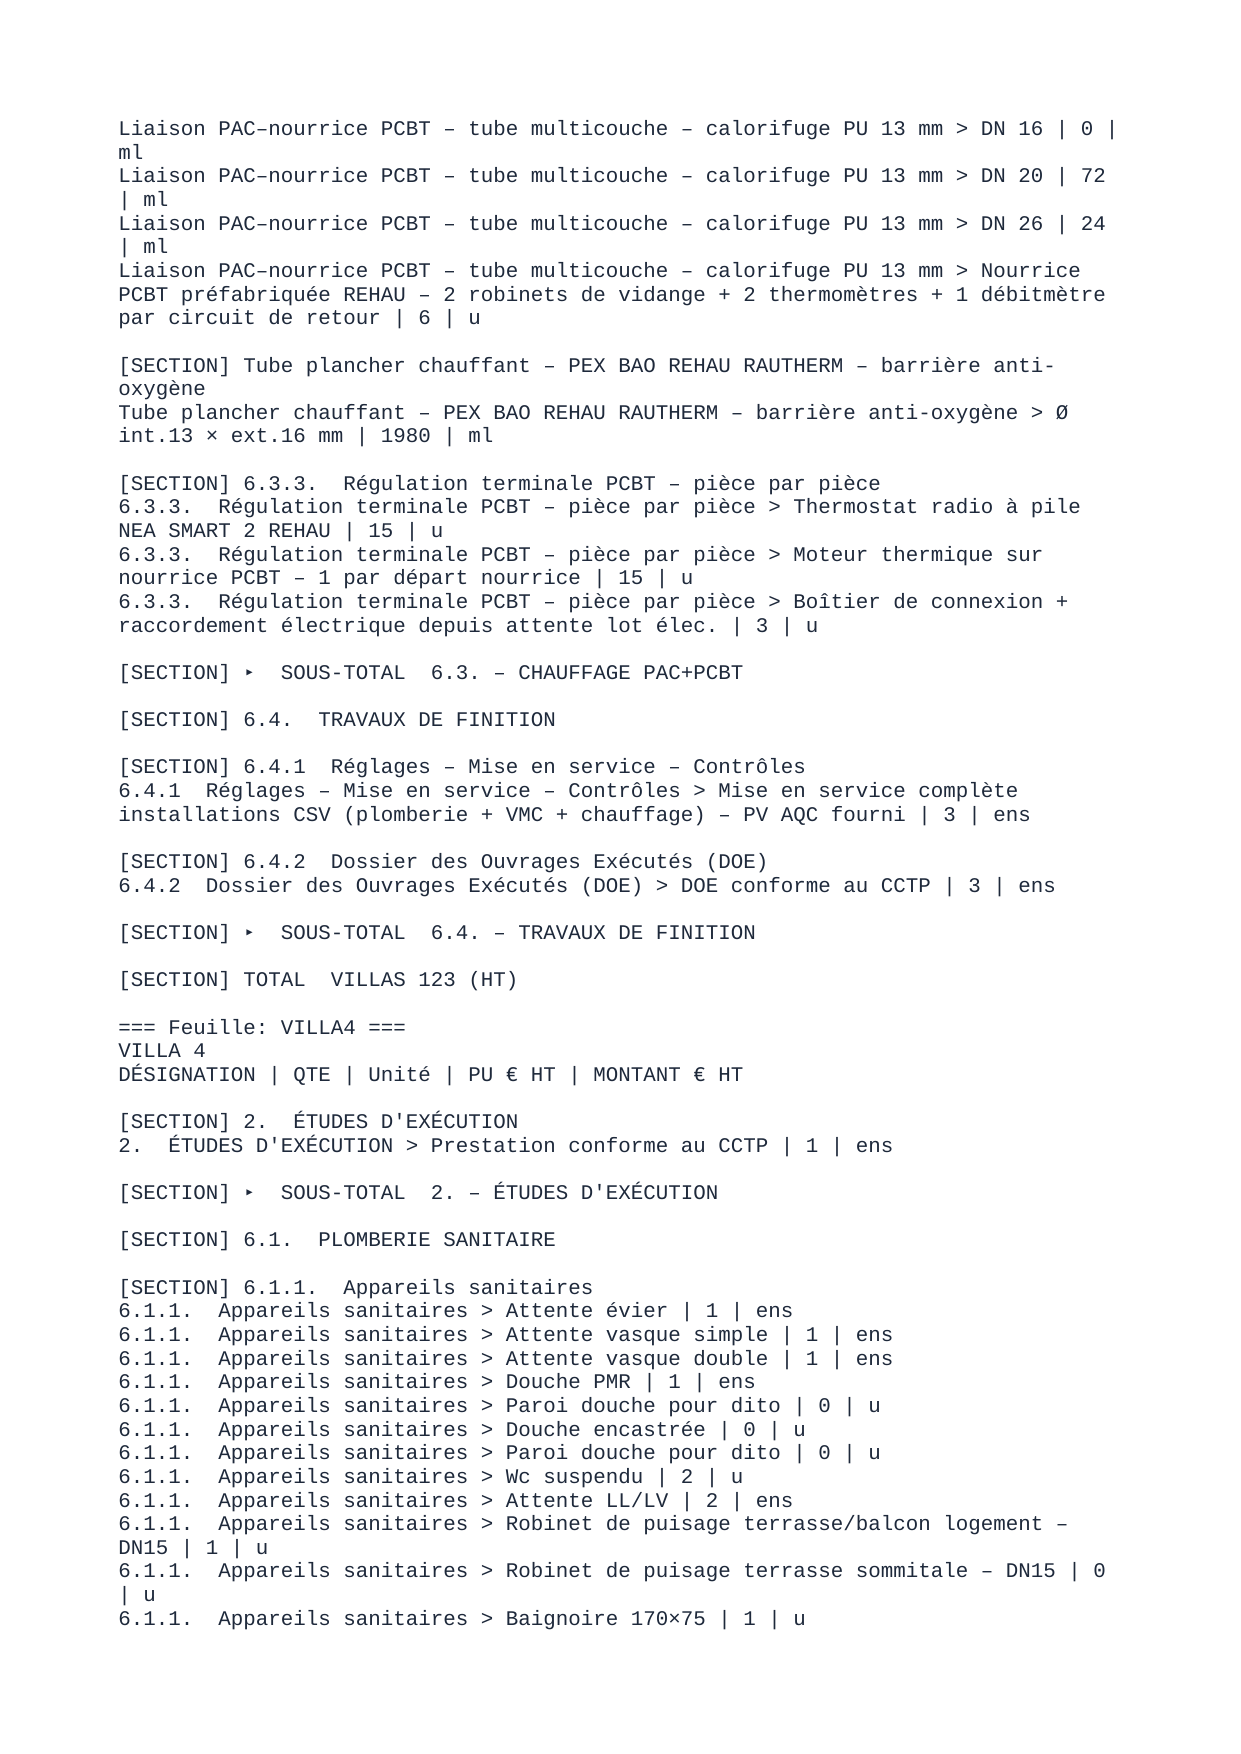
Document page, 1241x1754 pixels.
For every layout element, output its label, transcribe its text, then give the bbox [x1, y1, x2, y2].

text 6.1.1. Appareils sanitaires > Attente évier | 1 | ens [118, 1300, 1122, 1324]
text Liaison PAC–nourrice PCBT – tube multicouche – calorifuge PU 13 mm > DN 20 | 72 | ml [118, 165, 1122, 213]
text 6.4.2 Dossier des Ouvrages Exécutés (DOE) > DOE conforme au CCTP | 3 | ens [118, 875, 1122, 898]
text VILLA 4 [118, 1040, 1122, 1064]
text [SECTION] 6.1.1. Appareils sanitaires [118, 1277, 1122, 1300]
text [SECTION] ▸ SOUS-TOTAL 6.4. – TRAVAUX DE FINITION [118, 922, 1122, 946]
text 6.1.1. Appareils sanitaires > Paroi douche pour dito | 0 | u [118, 1442, 1122, 1466]
text 6.1.1. Appareils sanitaires > Douche encastrée | 0 | u [118, 1419, 1122, 1442]
text [SECTION] 6.4.2 Dossier des Ouvrages Exécutés (DOE) [118, 851, 1122, 875]
text [SECTION] 6.4. TRAVAUX DE FINITION [118, 709, 1122, 733]
text 6.1.1. Appareils sanitaires > Baignoire 170×75 | 1 | u [118, 1608, 1122, 1631]
text [SECTION] ▸ SOUS-TOTAL 2. – ÉTUDES D'EXÉCUTION [118, 1182, 1122, 1206]
text Liaison PAC–nourrice PCBT – tube multicouche – calorifuge PU 13 mm > DN 16 | 0 | ml [118, 118, 1122, 165]
text 6.1.1. Appareils sanitaires > Attente vasque simple | 1 | ens [118, 1324, 1122, 1348]
text 6.3.3. Régulation terminale PCBT – pièce par pièce > Thermostat radio à pile NEA SMART 2 REHAU | 15 | u [118, 496, 1122, 544]
text 6.1.1. Appareils sanitaires > Attente LL/LV | 2 | ens [118, 1489, 1122, 1513]
text 6.1.1. Appareils sanitaires > Douche PMR | 1 | ens [118, 1371, 1122, 1395]
text [SECTION] Tube plancher chauffant – PEX BAO REHAU RAUTHERM – barrière anti-oxygène [118, 354, 1122, 402]
text Liaison PAC–nourrice PCBT – tube multicouche – calorifuge PU 13 mm > Nourrice PCBT préfabriquée REHAU – 2 robinets de vidange + 2 thermomètres + 1 débitmètre par circuit de retour | 6 | u [118, 260, 1122, 331]
text 6.3.3. Régulation terminale PCBT – pièce par pièce > Moteur thermique sur nourrice PCBT – 1 par départ nourrice | 15 | u [118, 544, 1122, 591]
text 6.4.1 Réglages – Mise en service – Contrôles > Mise en service complète installations CSV (plomberie + VMC + chauffage) – PV AQC fourni | 3 | ens [118, 780, 1122, 827]
text [SECTION] ▸ SOUS-TOTAL 6.3. – CHAUFFAGE PAC+PCBT [118, 662, 1122, 686]
text Liaison PAC–nourrice PCBT – tube multicouche – calorifuge PU 13 mm > DN 26 | 24 | ml [118, 213, 1122, 260]
text [SECTION] TOTAL VILLAS 123 (HT) [118, 969, 1122, 993]
text [SECTION] 6.1. PLOMBERIE SANITAIRE [118, 1229, 1122, 1253]
text Tube plancher chauffant – PEX BAO REHAU RAUTHERM – barrière anti-oxygène > Ø int.13 × ext.16 mm | 1980 | ml [118, 402, 1122, 449]
text 6.1.1. Appareils sanitaires > Wc suspendu | 2 | u [118, 1466, 1122, 1489]
text 6.1.1. Appareils sanitaires > Paroi douche pour dito | 0 | u [118, 1395, 1122, 1419]
text 6.3.3. Régulation terminale PCBT – pièce par pièce > Boîtier de connexion + raccordement électrique depuis attente lot élec. | 3 | u [118, 591, 1122, 638]
text 6.1.1. Appareils sanitaires > Robinet de puisage terrasse sommitale – DN15 | 0 | u [118, 1561, 1122, 1608]
text 6.1.1. Appareils sanitaires > Attente vasque double | 1 | ens [118, 1348, 1122, 1371]
text 2. ÉTUDES D'EXÉCUTION > Prestation conforme au CCTP | 1 | ens [118, 1135, 1122, 1158]
text [SECTION] 2. ÉTUDES D'EXÉCUTION [118, 1111, 1122, 1135]
text [SECTION] 6.4.1 Réglages – Mise en service – Contrôles [118, 757, 1122, 780]
text 6.1.1. Appareils sanitaires > Robinet de puisage terrasse/balcon logement – DN15 | 1 | u [118, 1513, 1122, 1561]
text [SECTION] 6.3.3. Régulation terminale PCBT – pièce par pièce [118, 473, 1122, 496]
text DÉSIGNATION | QTE | Unité | PU € HT | MONTANT € HT [118, 1064, 1122, 1088]
text === Feuille: VILLA4 === [118, 1017, 1122, 1040]
